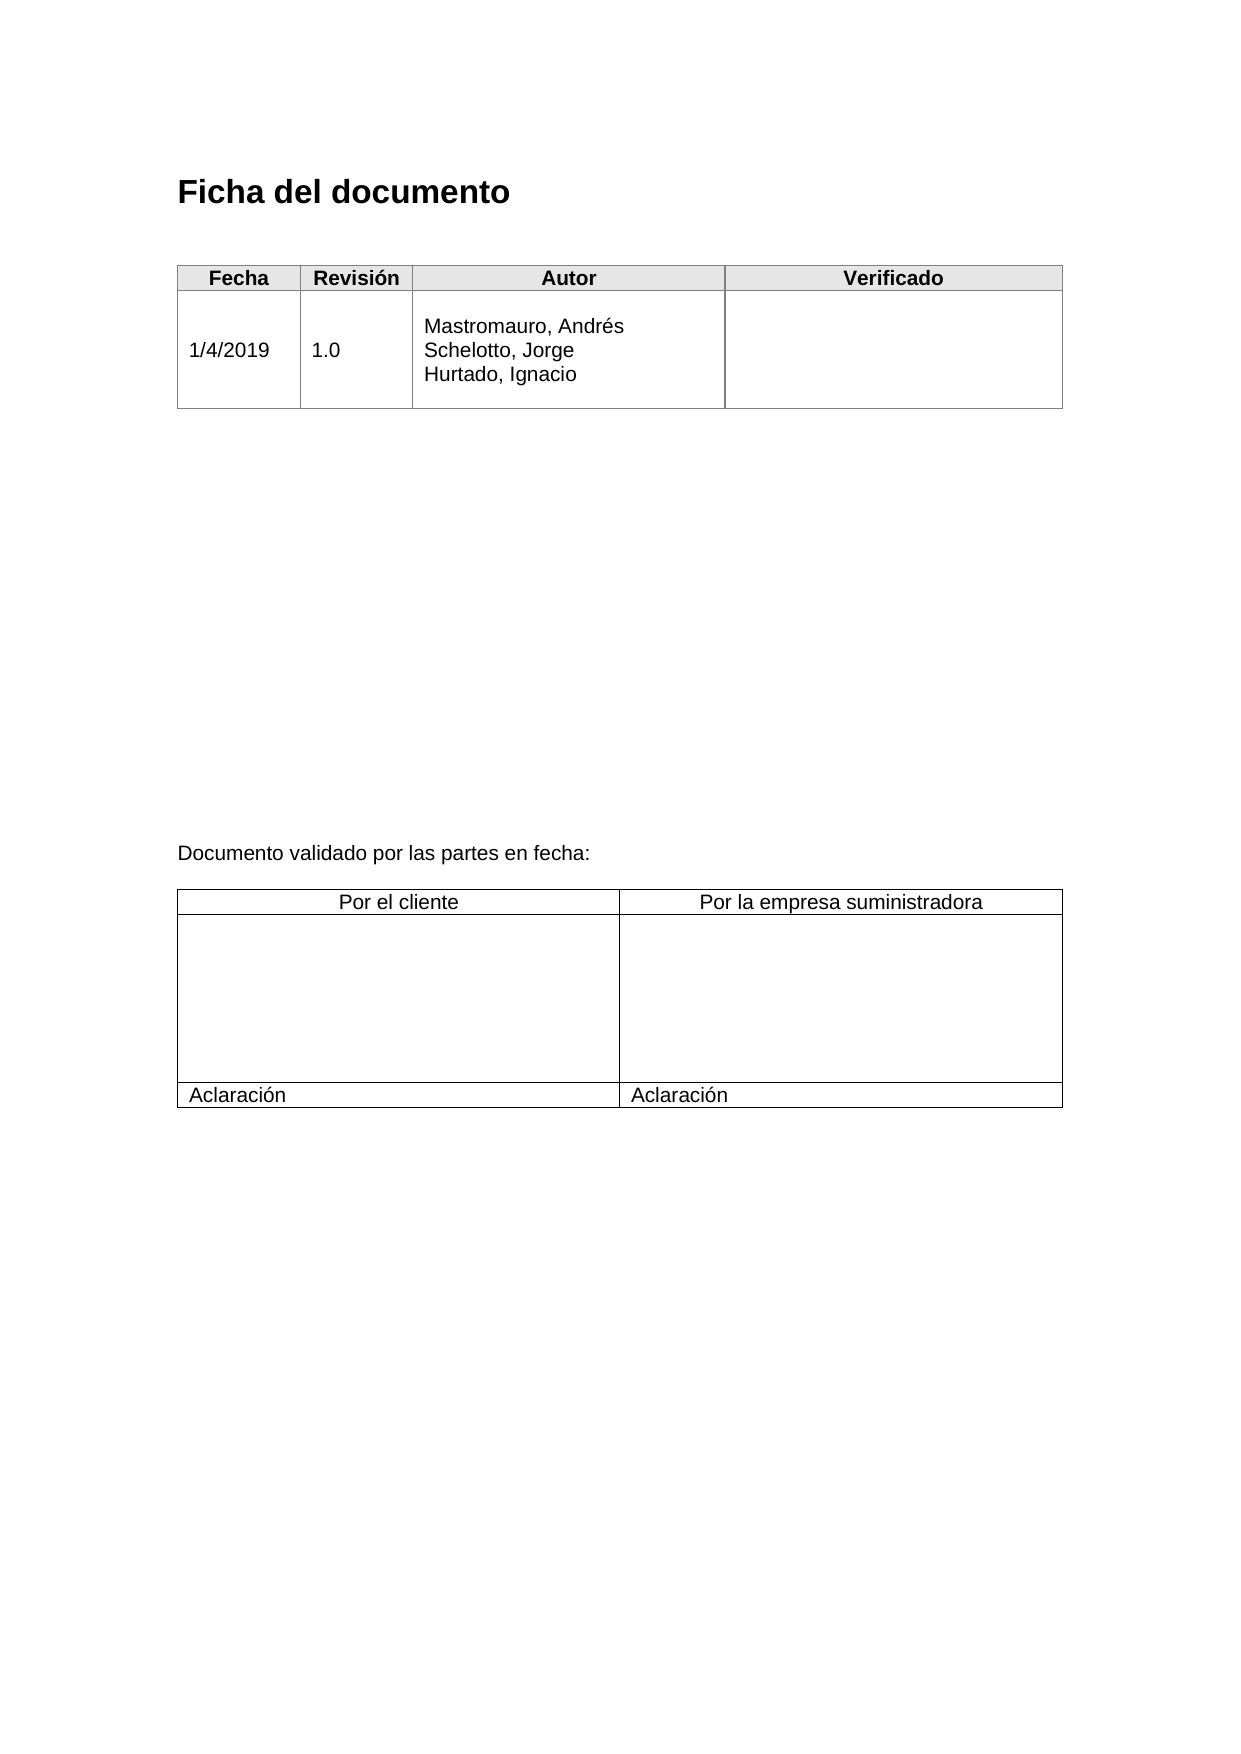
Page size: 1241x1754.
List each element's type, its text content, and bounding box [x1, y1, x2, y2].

table_header Por el cliente [178, 890, 619, 913]
table_cell Aclaración [178, 1083, 619, 1107]
table_header Por la empresa suministradora [620, 890, 1062, 913]
subtitle Ficha del documento [177, 173, 1063, 211]
table_cell 1/4/2019 [178, 291, 300, 408]
table_cell Aclaración [620, 1083, 1062, 1107]
table_cell [178, 915, 619, 1082]
table_header Revisión [301, 266, 412, 290]
table_cell Mastromauro, Andrés Schelotto, Jorge Hurtado, Ignacio [413, 291, 724, 408]
text Documento validado por las partes en fecha: [177, 841, 1063, 864]
table_header Autor [413, 266, 724, 290]
table_cell [726, 291, 1062, 408]
table_header Verificado [726, 266, 1062, 290]
table_cell 1.0 [301, 291, 412, 408]
table_cell [620, 915, 1062, 1082]
table_header Fecha [178, 266, 300, 290]
